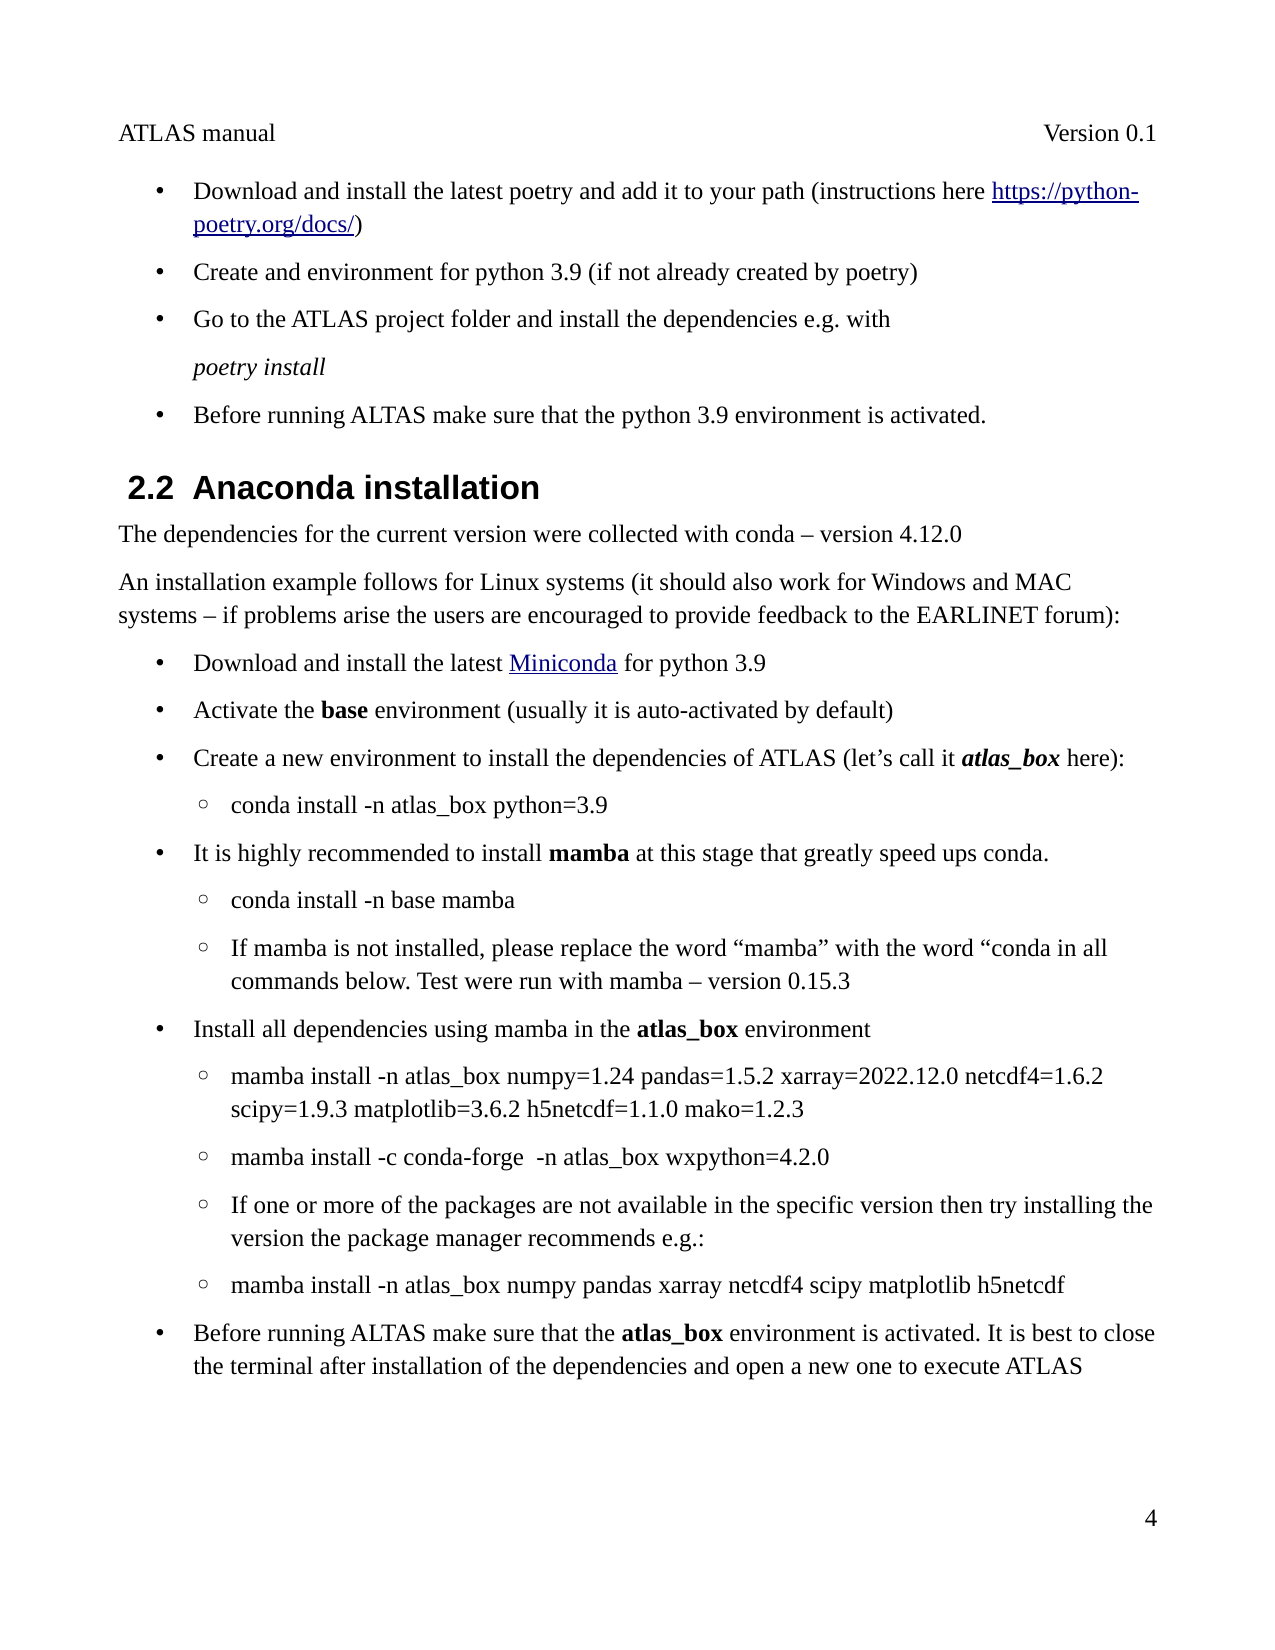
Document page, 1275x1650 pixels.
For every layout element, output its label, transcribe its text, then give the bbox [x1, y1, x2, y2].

list conda install -n base mamba [193, 886, 1157, 914]
list If mamba is not installed, please replace the word “mamba” with the word “conda in all commands below. Test were run with mamba – version 0.15.3 [193, 933, 1157, 995]
list It is highly recommended to install mamba at this stage that greatly speed ups conda. [156, 838, 1157, 867]
list mamba install -c conda-forge -n atlas_box wxpython=4.2.0 [193, 1142, 1157, 1171]
list Activate the base environment (usually it is auto-activated by default) [156, 695, 1157, 724]
list mamba install -n atlas_box numpy pandas xarray netcdf4 scipy matplotlib h5netcdf [193, 1270, 1157, 1299]
text An installation example follows for Linux systems (it should also work for Windows and MAC systems – if problems arise the users are encouraged to provide feedback to the EARLINET forum): [118, 567, 1157, 629]
list Go to the ATLAS project folder and install the dependencies e.g. with [156, 304, 1157, 333]
list Install all dependencies using mamba in the atlas_box environment [156, 1014, 1157, 1043]
list Download and install the latest Miniconda for python 3.9 [156, 648, 1157, 676]
list poetry install [156, 352, 1157, 381]
list mamba install -n atlas_box numpy=1.24 pandas=1.5.2 xarray=2022.12.0 netcdf4=1.6.2 scipy=1.9.3 matplotlib=3.6.2 h5netcdf=1.1.0 mako=1.2.3 [193, 1061, 1157, 1123]
list Before running ALTAS make sure that the python 3.9 environment is activated. [156, 400, 1157, 428]
subtitle Anaconda installation [118, 468, 1157, 507]
list Create and environment for python 3.9 (if not already created by poetry) [156, 257, 1157, 286]
list Create a new environment to install the dependencies of ATLAS (let’s call it atlas_box here): [156, 743, 1157, 772]
list conda install -n atlas_box python=3.9 [193, 790, 1157, 819]
list Before running ALTAS make sure that the atlas_box environment is activated. It is best to close the terminal after installation of the dependencies and open a new one to execute ATLAS [156, 1318, 1157, 1380]
text The dependencies for the current version were collected with conda – version 4.12.0 [118, 519, 1157, 548]
list Download and install the latest poetry and add it to your path (instructions here https://python-poetry.org/docs/) [156, 176, 1157, 238]
list If one or more of the packages are not available in the specific version then try installing the version the package manager recommends e.g.: [193, 1190, 1157, 1251]
